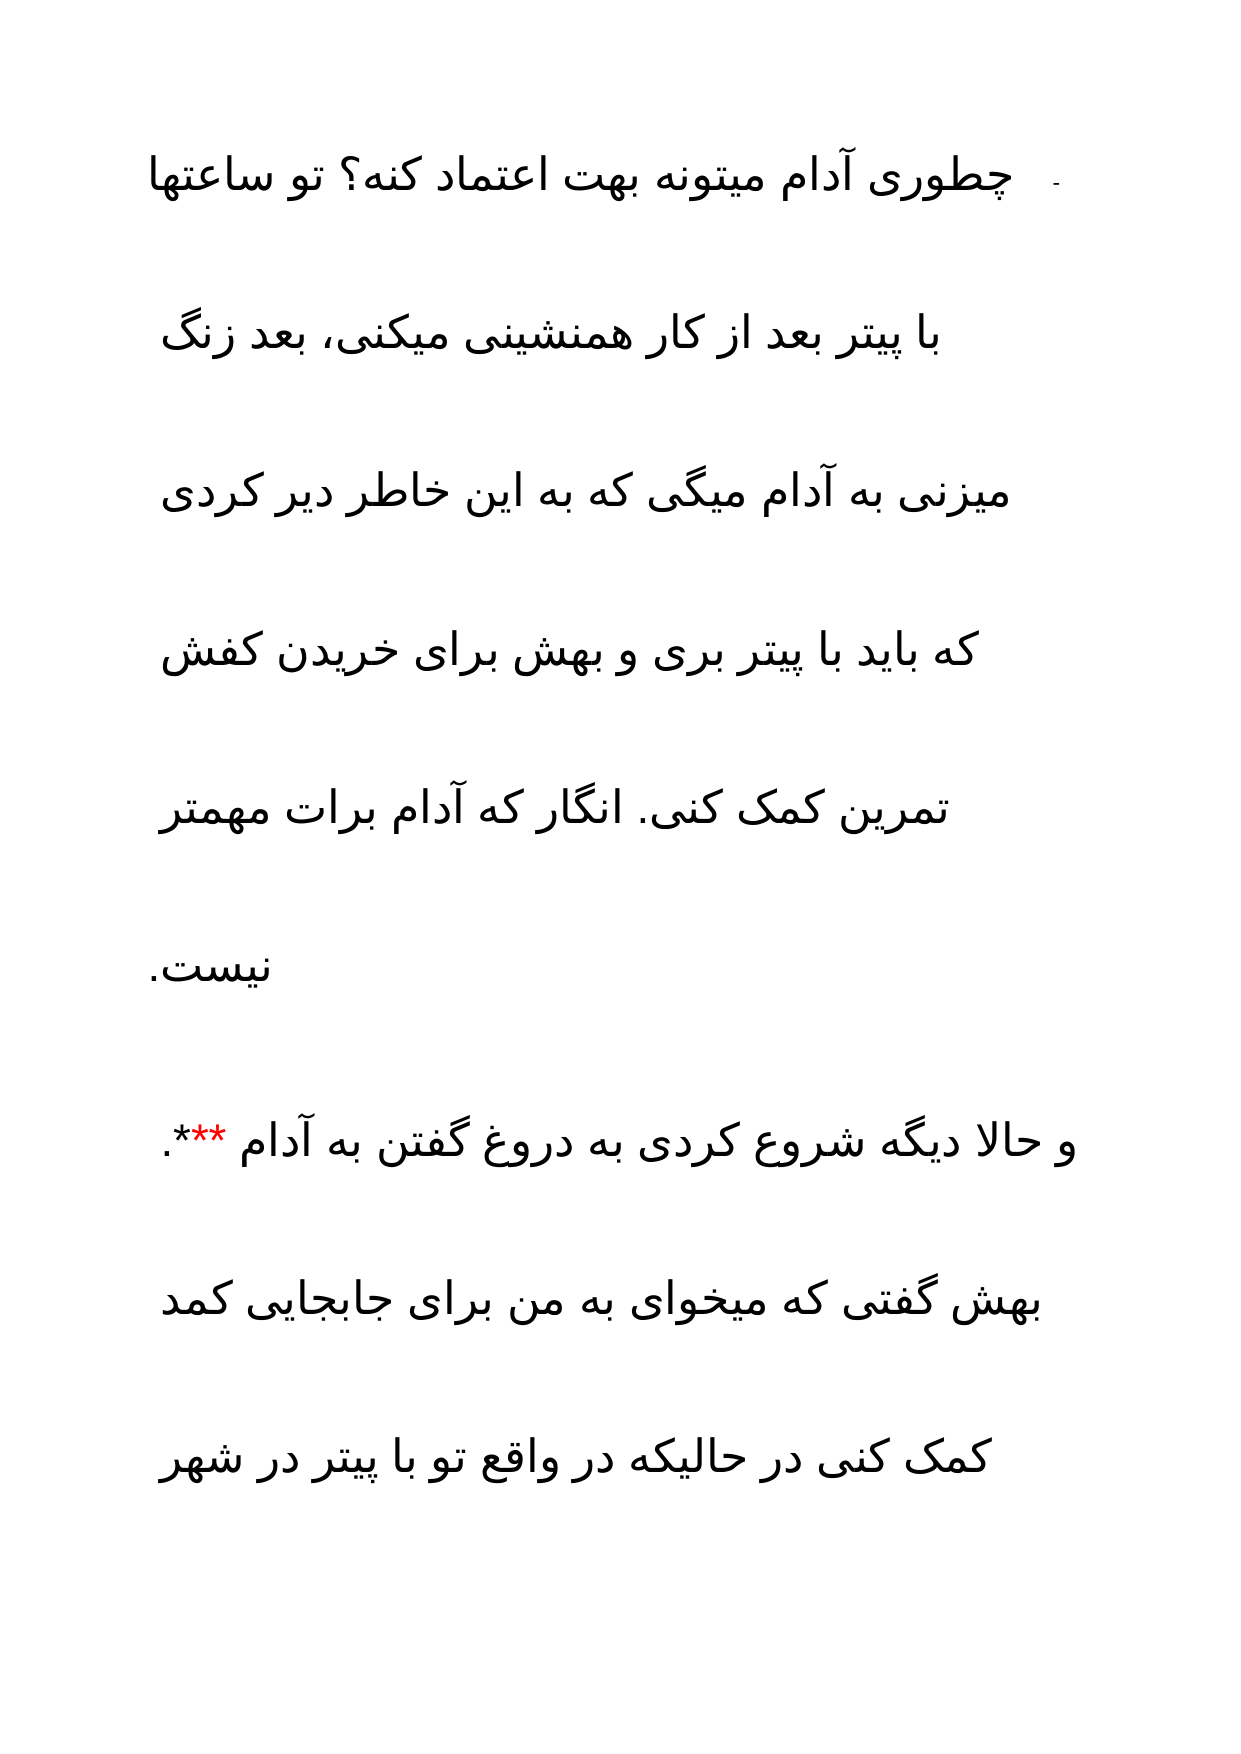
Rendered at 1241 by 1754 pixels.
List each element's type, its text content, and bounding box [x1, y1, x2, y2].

list چطوری آدام میتونه بهت اعتماد کنه؟ تو ساعتها با پیتر بعد از کار همنشینی میکنی، بعد زنگ میزنی به آدام میگی که به این خاطر دیر کردی که باید با پیتر بری و بهش برای خریدن کفش تمرین کمک کنی. انگار که آدام برات مهمتر نیست. [148, 148, 1055, 991]
text و حالا دیگه شروع کردی به دروغ گفتن به آدام ***. بهش گفتی که میخوای به من برای جابجایی کمد کمک کنی در حالیکه در واقع تو با پیتر در شهر بودی. معلوم هستش که آدام عصبانی میشه، ناراحت میشه، شک میکنه و خدا میدونه بعدش چی میشه! [148, 1113, 1093, 1482]
